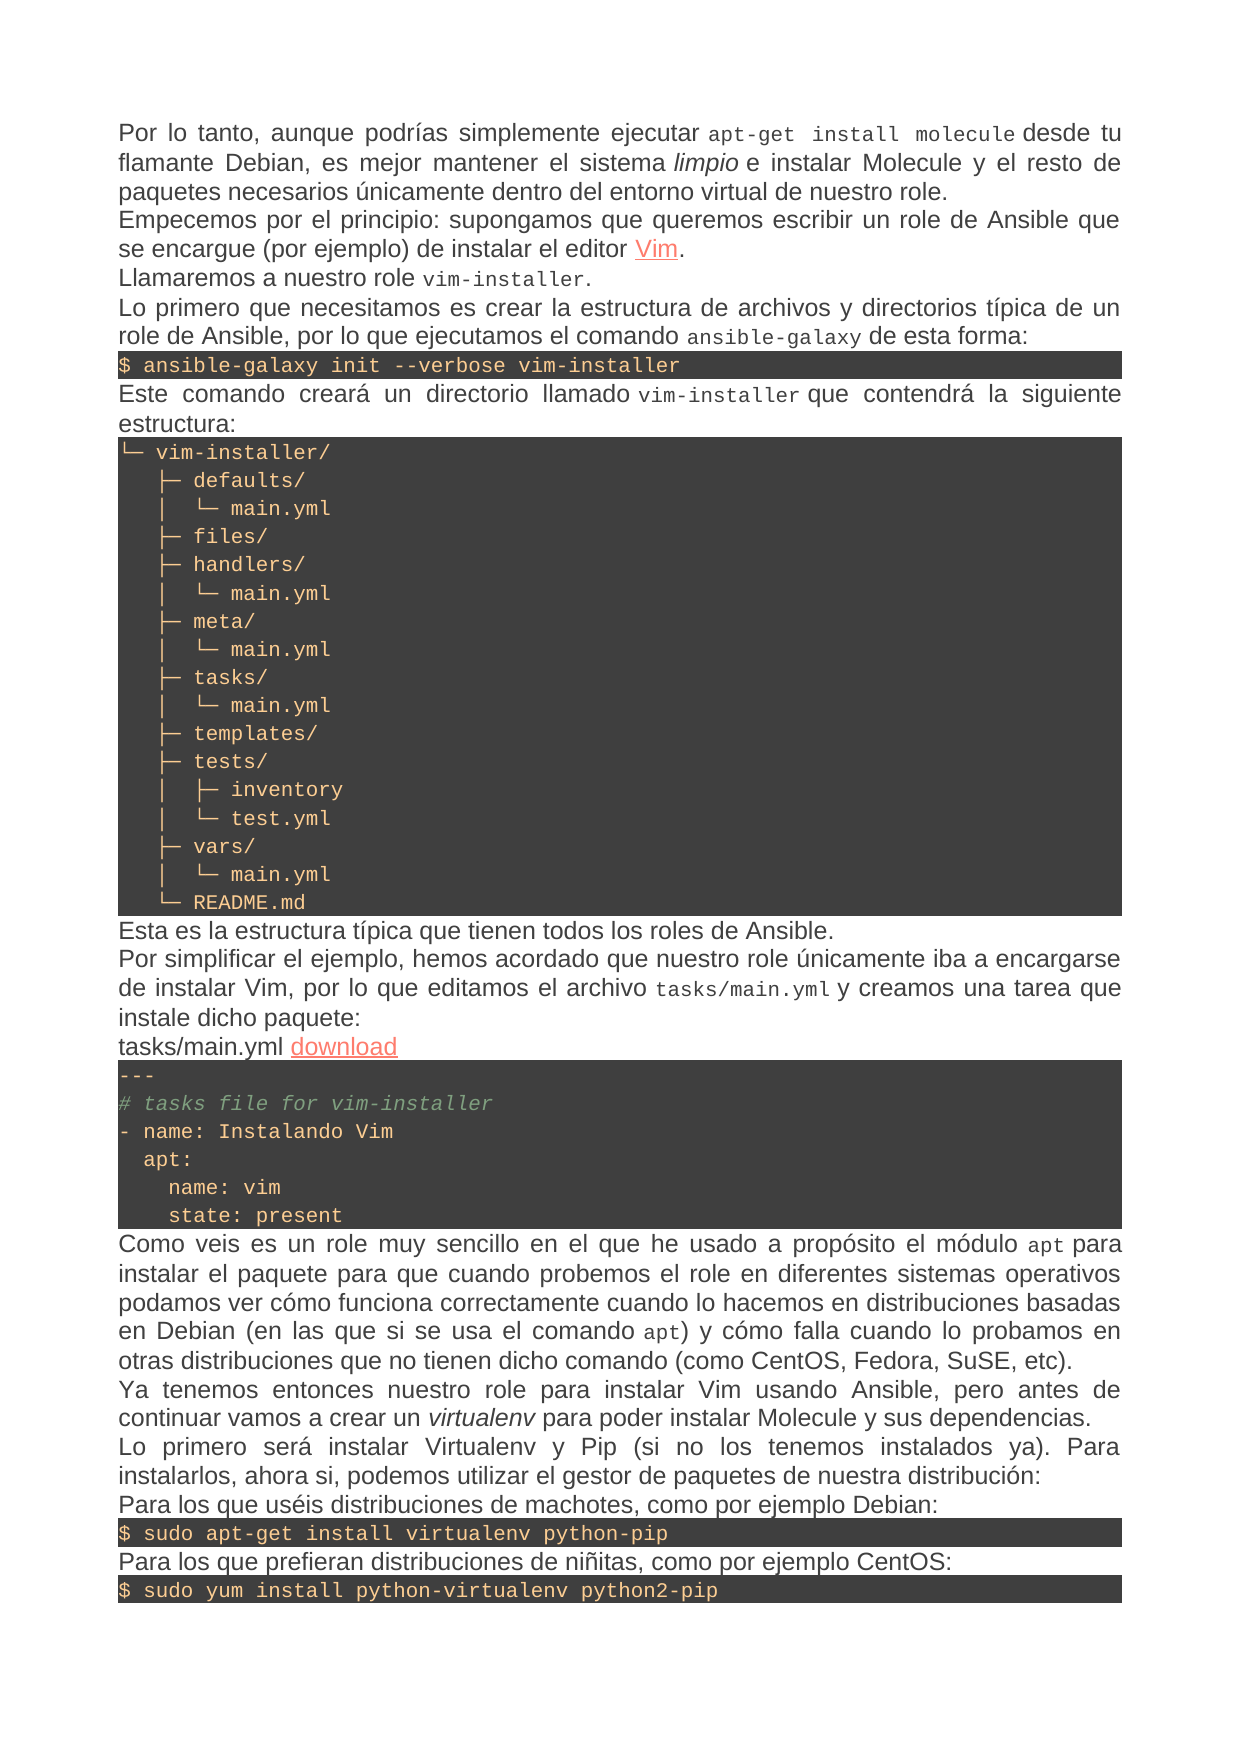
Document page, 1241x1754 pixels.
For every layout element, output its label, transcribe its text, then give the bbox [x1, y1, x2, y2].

text Por lo tanto, aunque podrías simplemente ejecutar apt-get install molecule desde tu flamante Debian, es mejor mantener el sistema limpio e instalar Molecule y el resto de paquetes necesarios únicamente dentro del entorno virtual de nuestro role. [118, 118, 1122, 205]
text Ya tenemos entonces nuestro role para instalar Vim usando Ansible, pero antes de continuar vamos a crear un virtualenv para poder instalar Molecule y sus dependencias. [118, 1375, 1122, 1432]
text │ └─ main.yml [118, 494, 1122, 522]
text apt: [118, 1145, 1122, 1173]
text tasks/main.yml download [118, 1032, 1122, 1060]
text │ └─ test.yml [118, 803, 1122, 831]
text └─ vim-installer/ [118, 437, 1122, 466]
text $ sudo yum install python-virtualenv python2-pip [118, 1575, 1122, 1603]
text --- [118, 1060, 1122, 1088]
text # tasks file for vim-installer [118, 1088, 1122, 1117]
text - name: Instalando Vim [118, 1117, 1122, 1145]
text $ ansible-galaxy init --verbose vim-installer [118, 351, 1122, 379]
text Para los que uséis distribuciones de machotes, como por ejemplo Debian: [118, 1490, 1122, 1518]
text │ └─ main.yml [118, 578, 1122, 606]
text name: vim [118, 1173, 1122, 1201]
text Lo primero será instalar Virtualenv y Pip (si no los tenemos instalados ya). Para instalarlos, ahora si, podemos utilizar el gestor de paquetes de nuestra distribución: [118, 1432, 1122, 1490]
text state: present [118, 1201, 1122, 1229]
text ├─ files/ [118, 522, 1122, 550]
text Empecemos por el principio: supongamos que queremos escribir un role de Ansible que se encargue (por ejemplo) de instalar el editor Vim. [118, 205, 1122, 263]
text Llamaremos a nuestro role vim-installer. [118, 263, 1122, 292]
text │ ├─ inventory [118, 775, 1122, 803]
text │ └─ main.yml [118, 634, 1122, 662]
text Esta es la estructura típica que tienen todos los roles de Ansible. [118, 916, 1122, 944]
text Lo primero que necesitamos es crear la estructura de archivos y directorios típica de un role de Ansible, por lo que ejecutamos el comando ansible-galaxy de esta forma: [118, 292, 1122, 351]
text $ sudo apt-get install virtualenv python-pip [118, 1518, 1122, 1547]
text ├─ tasks/ [118, 662, 1122, 691]
text ├─ meta/ [118, 606, 1122, 634]
text └─ README.md [118, 887, 1122, 916]
text Para los que prefieran distribuciones de niñitas, como por ejemplo CentOS: [118, 1547, 1122, 1575]
text │ └─ main.yml [118, 859, 1122, 887]
text ├─ tests/ [118, 747, 1122, 775]
text ├─ defaults/ [118, 466, 1122, 494]
text Este comando creará un directorio llamado vim-installer que contendrá la siguiente estructura: [118, 379, 1122, 437]
text │ └─ main.yml [118, 691, 1122, 719]
text ├─ templates/ [118, 719, 1122, 747]
text ├─ vars/ [118, 831, 1122, 859]
text ├─ handlers/ [118, 550, 1122, 578]
text Por simplificar el ejemplo, hemos acordado que nuestro role únicamente iba a encargarse de instalar Vim, por lo que editamos el archivo tasks/main.yml y creamos una tarea que instale dicho paquete: [118, 944, 1122, 1032]
text Como veis es un role muy sencillo en el que he usado a propósito el módulo apt para instalar el paquete para que cuando probemos el role en diferentes sistemas operativos podamos ver cómo funciona correctamente cuando lo hacemos en distribuciones basadas en Debian (en las que si se usa el comando apt) y cómo falla cuando lo probamos en otras distribuciones que no tienen dicho comando (como CentOS, Fedora, SuSE, etc). [118, 1229, 1122, 1375]
